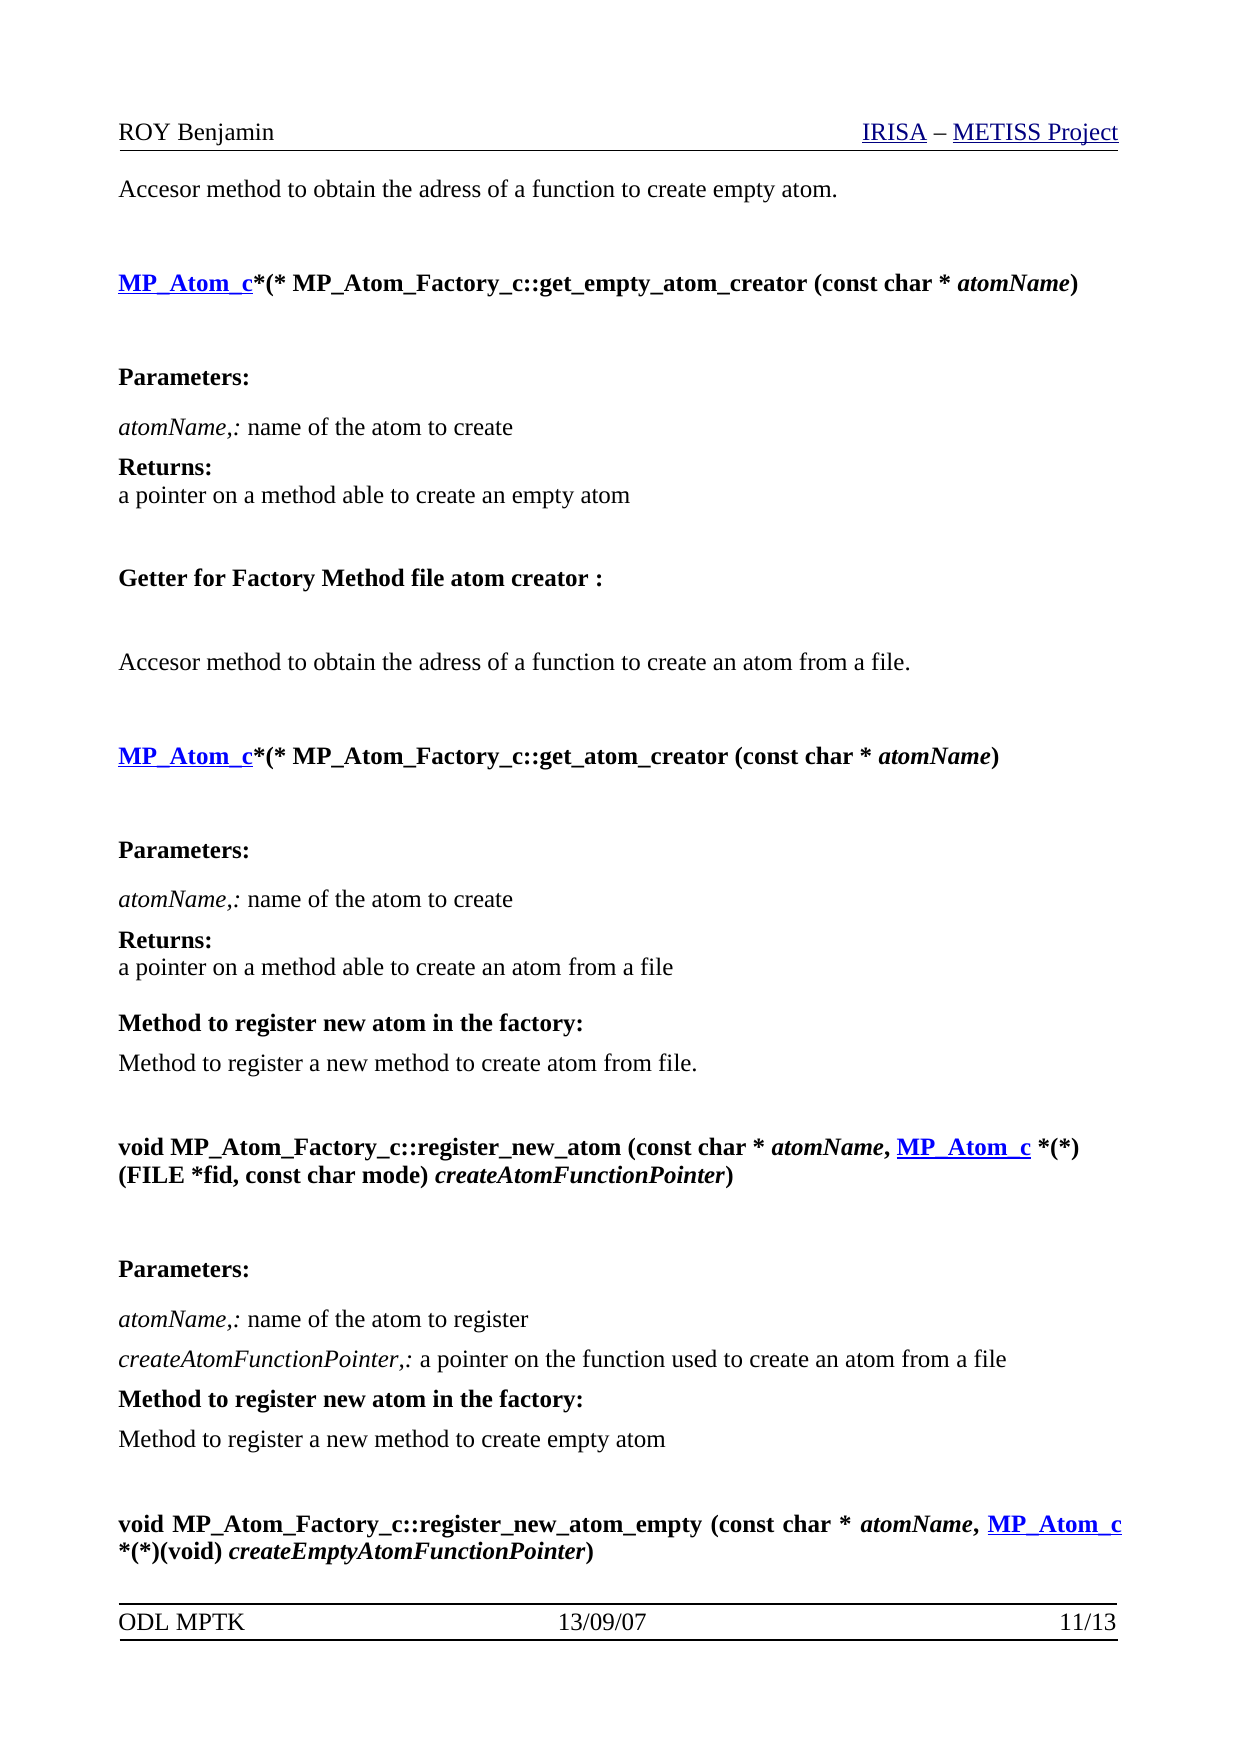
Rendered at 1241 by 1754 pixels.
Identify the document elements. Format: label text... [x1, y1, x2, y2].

text atomName,: name of the atom to create [118, 413, 1122, 441]
subtitle MP_Atom_c*(* MP_Atom_Factory_c::get_atom_creator (const char * atomName) [118, 742, 1122, 770]
text Getter for Factory Method file atom creator : [118, 564, 1122, 592]
subtitle Accesor method to obtain the adress of a function to create an atom from a file. [118, 648, 1122, 676]
subtitle MP_Atom_c*(* MP_Atom_Factory_c::get_empty_atom_creator (const char * atomName) [118, 269, 1122, 297]
subtitle Parameters: [118, 836, 1122, 863]
list a pointer on a method able to create an atom from a file [118, 953, 1122, 981]
list a pointer on a method able to create an empty atom [118, 481, 1122, 508]
subtitle Parameters: [118, 363, 1122, 391]
subtitle Returns: [118, 926, 1122, 953]
text createAtomFunctionPointer,: a pointer on the function used to create an atom from a file [118, 1345, 1122, 1373]
text Method to register a new method to create empty atom [118, 1425, 1122, 1453]
subtitle Parameters: [118, 1255, 1122, 1283]
subtitle void MP_Atom_Factory_c::register_new_atom_empty (const char * atomName, MP_Atom_c *(*)(void) createEmptyAtomFunctionPointer) [118, 1510, 1122, 1565]
subtitle void MP_Atom_Factory_c::register_new_atom (const char * atomName, MP_Atom_c *(*)(FILE *fid, const char mode) createAtomFunctionPointer) [118, 1133, 1122, 1189]
subtitle Returns: [118, 453, 1122, 481]
text Method to register new atom in the factory: [118, 1385, 1122, 1413]
text atomName,: name of the atom to create [118, 886, 1122, 913]
text Method to register new atom in the factory: [118, 1009, 1122, 1037]
text atomName,: name of the atom to register [118, 1305, 1122, 1332]
subtitle Accesor method to obtain the adress of a function to create empty atom. [118, 175, 1122, 203]
text Method to register a new method to create atom from file. [118, 1049, 1122, 1077]
